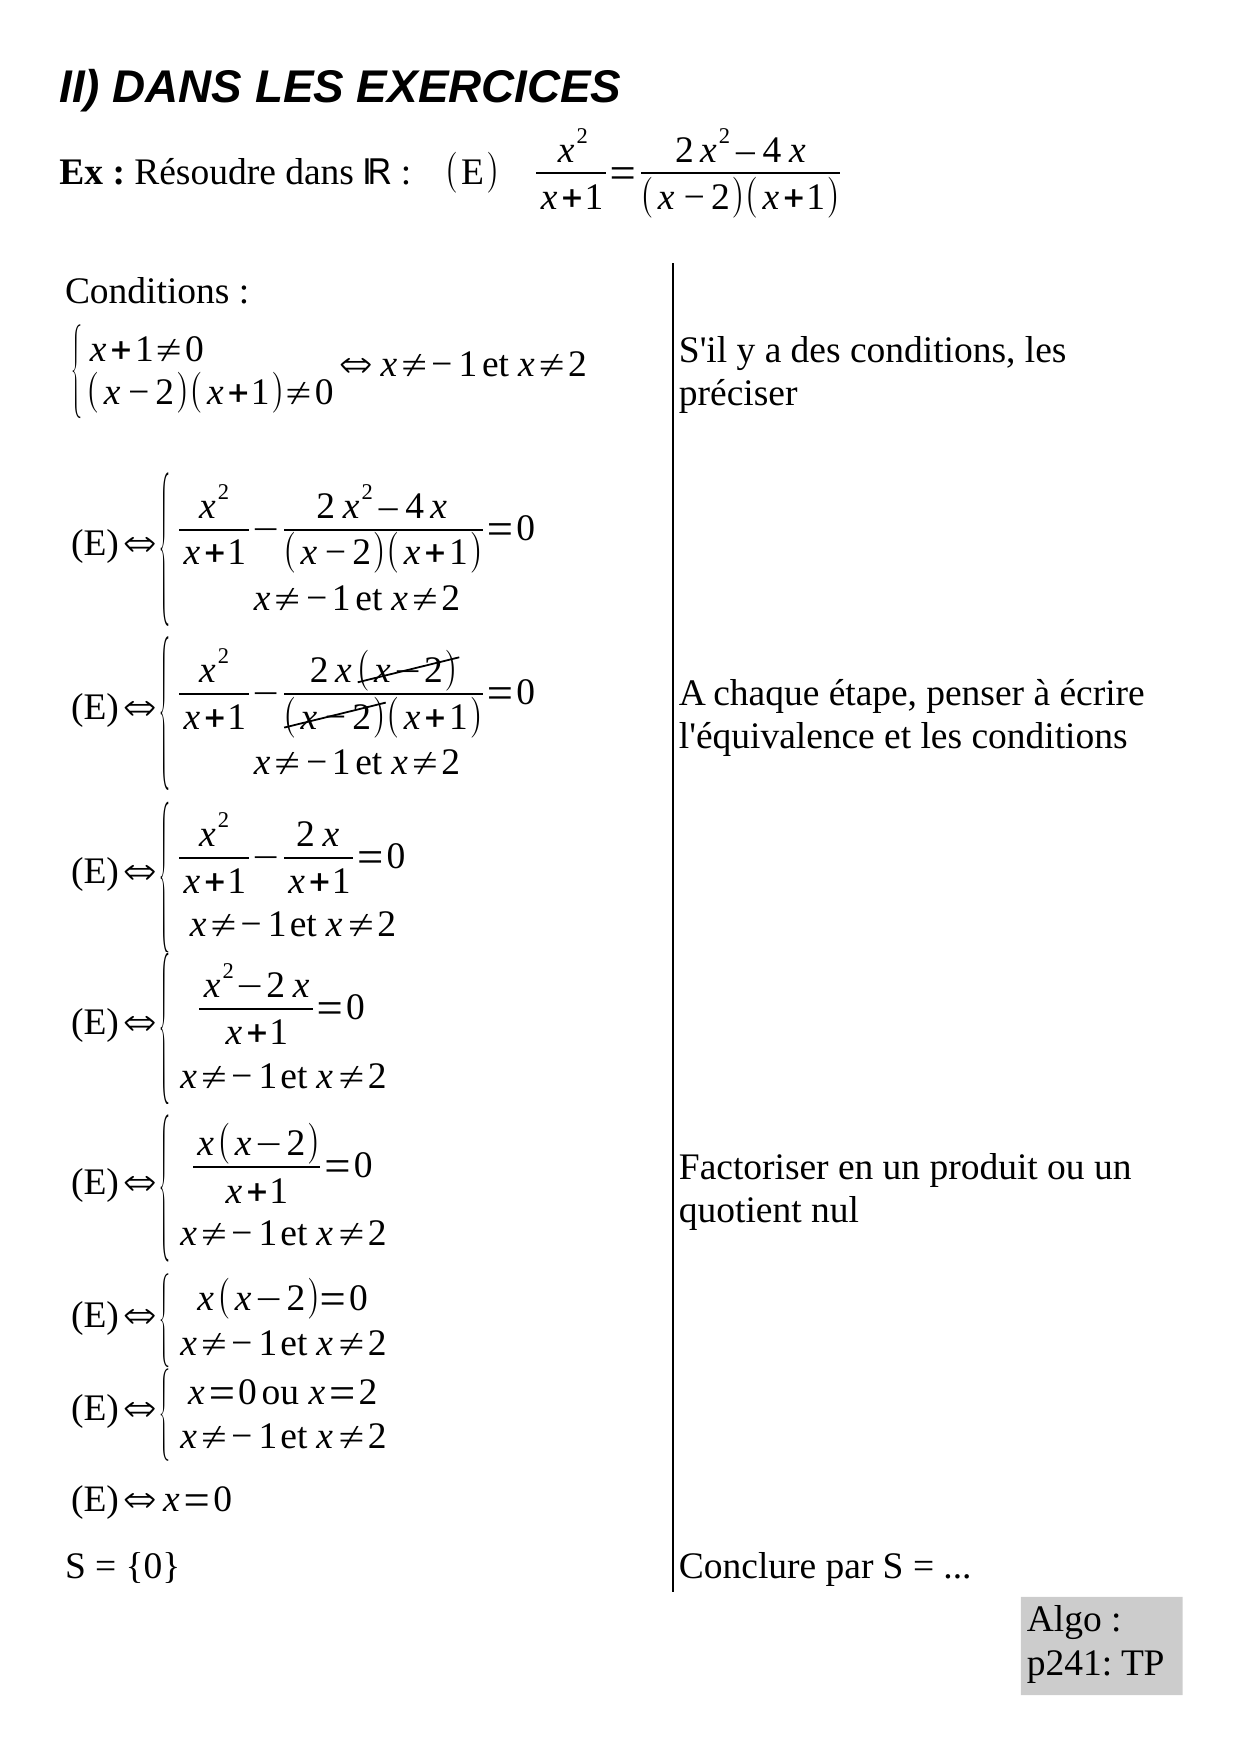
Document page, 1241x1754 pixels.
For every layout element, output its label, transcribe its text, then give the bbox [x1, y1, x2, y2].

table_cell [59, 1109, 672, 1267]
list Dans les exercices [59, 59, 1181, 112]
table_cell [59, 795, 672, 1109]
table_header Conditions : [59, 263, 672, 318]
table_cell [674, 795, 1181, 1109]
table_cell [59, 424, 672, 631]
table_cell [59, 318, 672, 424]
table_cell [59, 631, 672, 795]
table_cell [674, 424, 1181, 631]
table_cell S = {0} [59, 1538, 672, 1592]
table_cell Conclure par S = ... [674, 1538, 1181, 1592]
table_cell Factoriser en un produit ou un quotient nul [674, 1109, 1181, 1267]
table_cell [59, 1267, 672, 1538]
table_cell S'il y a des conditions, les préciser [674, 318, 1181, 424]
text Ex : Résoudre dans ℝ : [59, 123, 1181, 220]
table_cell A chaque étape, penser à écrire l'équivalence et les conditions [674, 631, 1181, 795]
table_cell [674, 1267, 1181, 1538]
table_header [674, 263, 1181, 318]
